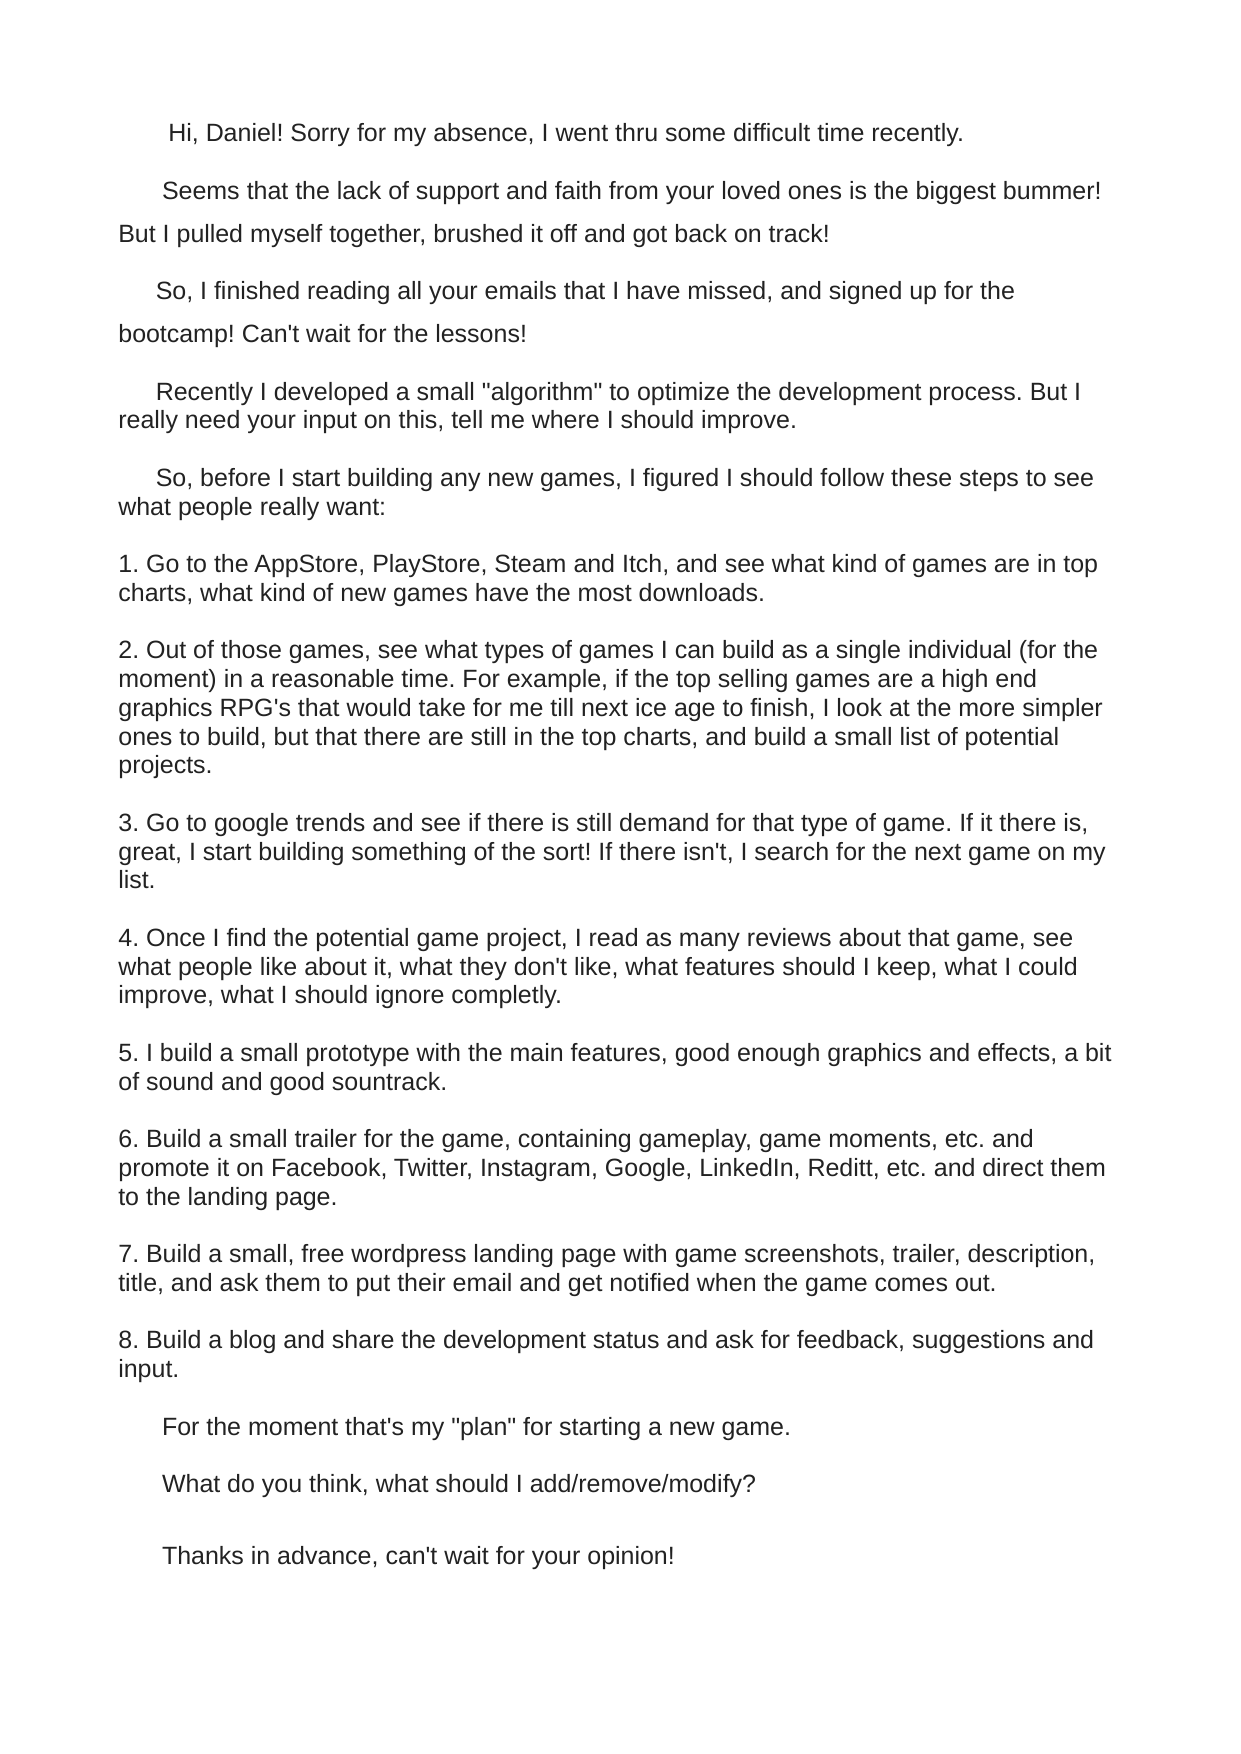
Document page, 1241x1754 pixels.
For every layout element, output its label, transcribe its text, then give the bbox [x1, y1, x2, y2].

text Thanks in advance, can't wait for your opinion! [118, 1527, 1122, 1570]
text 2. Out of those games, see what types of games I can build as a single individual (for the moment) in a reasonable time. For example, if the top selling games are a high end graphics RPG's that would take for me till next ice age to finish, I look at the more simpler ones to build, but that there are still in the top charts, and build a small list of potential projects. [118, 636, 1122, 779]
text So, before I start building any new games, I figured I should follow these steps to see what people really want: [118, 463, 1122, 521]
text Recently I developed a small "algorithm" to optimize the development process. But I really need your input on this, tell me where I should improve. [118, 377, 1122, 434]
text 5. I build a small prototype with the main features, good enough graphics and effects, a bit of sound and good sountrack. [118, 1038, 1122, 1096]
text Hi, Daniel! Sorry for my absence, I went thru some difficult time recently. [118, 118, 1122, 147]
text 4. Once I find the potential game project, I read as many reviews about that game, see what people like about it, what they don't like, what features should I keep, what I could improve, what I should ignore completly. [118, 923, 1122, 1009]
text 8. Build a blog and share the development status and ask for feedback, suggestions and input. [118, 1326, 1122, 1383]
text So, I finished reading all your emails that I have missed, and signed up for the bootcamp! Can't wait for the lessons! [118, 276, 1122, 348]
text For the moment that's my "plan" for starting a new game. [118, 1412, 1122, 1441]
text 7. Build a small, free wordpress landing page with game screenshots, trailer, description, title, and ask them to put their email and get notified when the game comes out. [118, 1239, 1122, 1297]
text 6. Build a small trailer for the game, containing gameplay, game moments, etc. and promote it on Facebook, Twitter, Instagram, Google, LinkedIn, Reditt, etc. and direct them to the landing page. [118, 1124, 1122, 1211]
text Seems that the lack of support and faith from your loved ones is the biggest bummer! But I pulled myself together, brushed it off and got back on track! [118, 176, 1122, 247]
text 1. Go to the AppStore, PlayStore, Steam and Itch, and see what kind of games are in top charts, what kind of new games have the most downloads. [118, 549, 1122, 607]
text 3. Go to google trends and see if there is still demand for that type of game. If it there is, great, I start building something of the sort! If there isn't, I search for the next game on my list. [118, 808, 1122, 894]
text What do you think, what should I add/remove/modify? [118, 1469, 1122, 1498]
